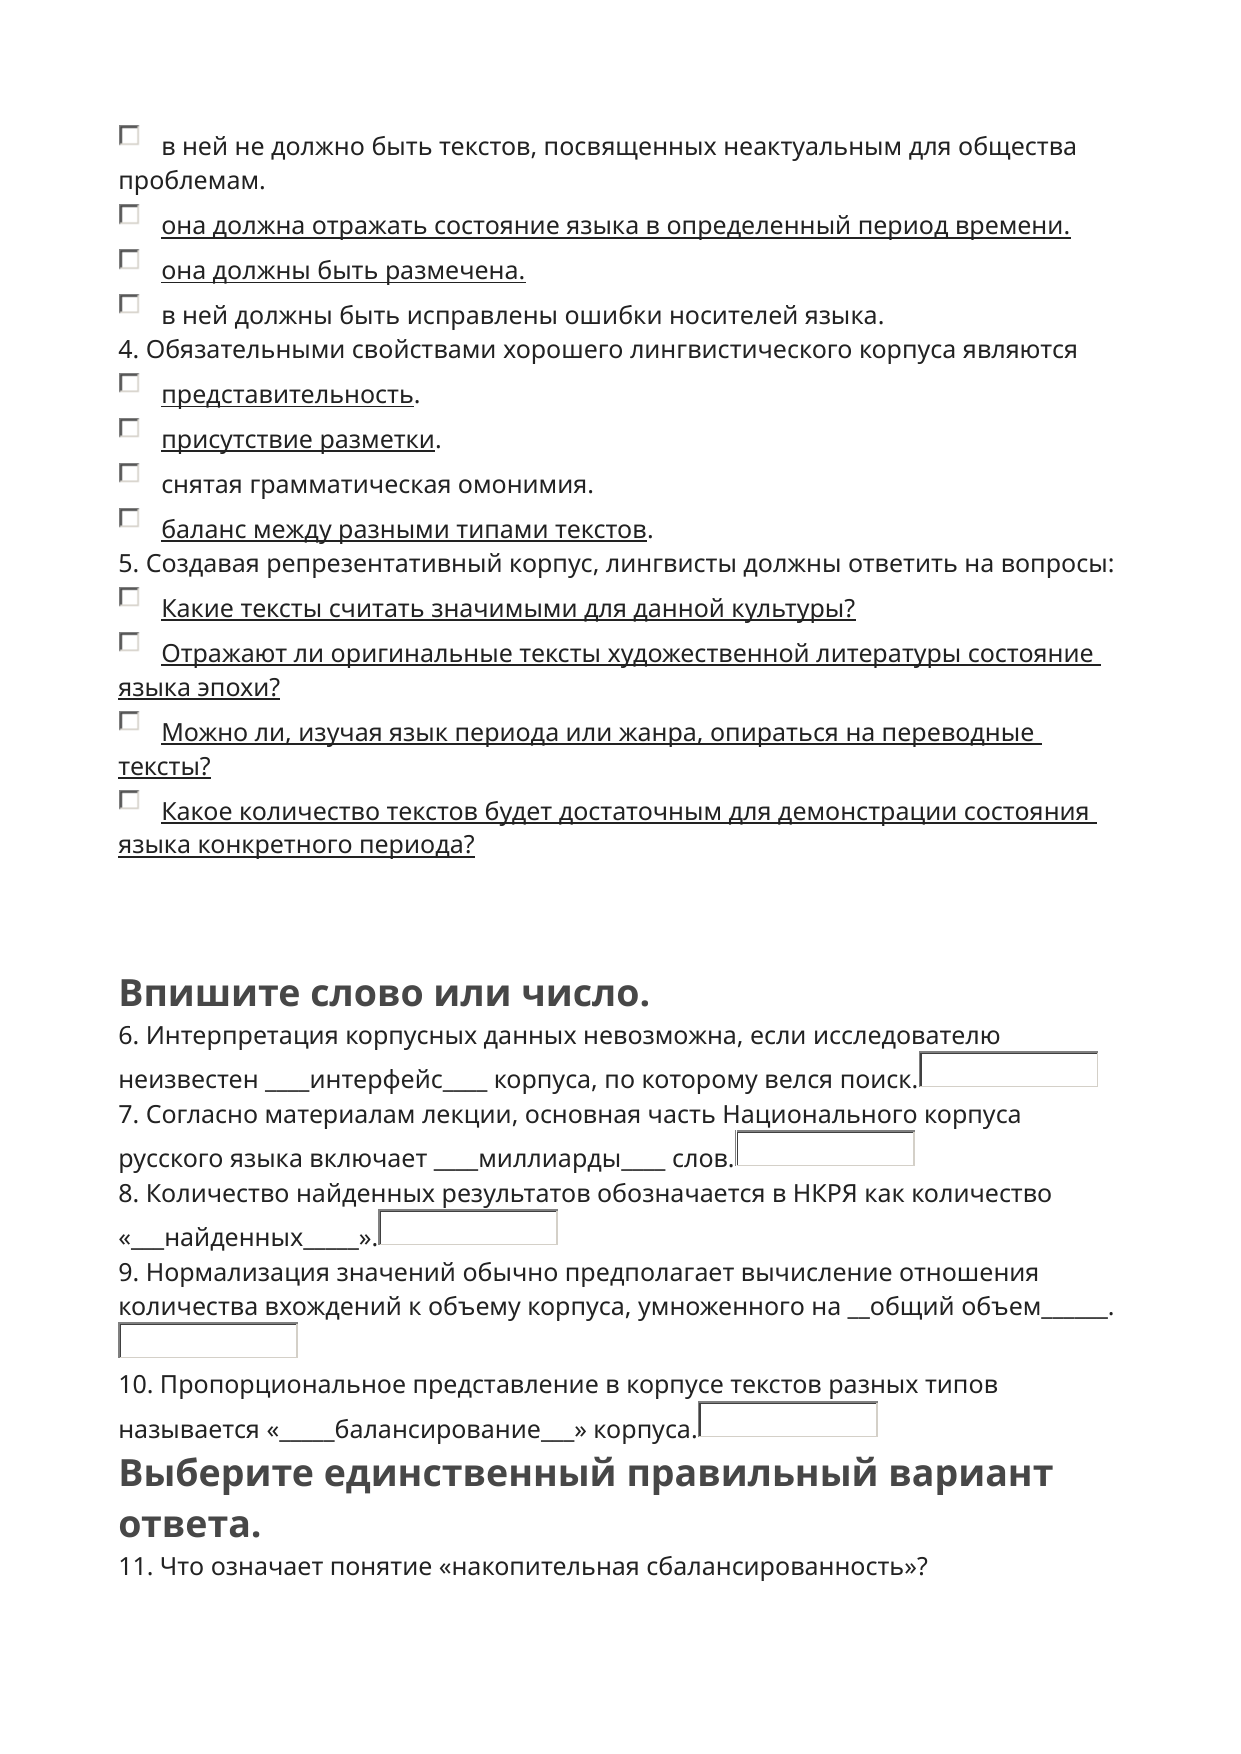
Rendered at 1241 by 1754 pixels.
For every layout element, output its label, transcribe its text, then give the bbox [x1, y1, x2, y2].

text Какие тексты считать значимыми для данной культуры? [118, 579, 1122, 624]
text представительность. [118, 366, 1122, 411]
text баланс между разными типами текстов. [118, 501, 1122, 545]
text она должны быть размечена. [118, 242, 1122, 287]
text 7. Согласно материалам лекции, основная часть Национального корпуса русского языка включает ____миллиарды____ слов. [118, 1096, 1122, 1175]
text в ней должны быть исправлены ошибки носителей языка. [118, 287, 1122, 332]
text Отражают ли оригинальные тексты художественной литературы состояние языка эпохи? [118, 624, 1122, 703]
text она должна отражать состояние языка в определенный период времени. [118, 197, 1122, 242]
text Какое количество текстов будет достаточным для демонстрации состояния языка конкретного периода? [118, 782, 1122, 861]
text Можно ли, изучая язык периода или жанра, опираться на переводные тексты? [118, 703, 1122, 782]
text 6. Интерпретация корпусных данных невозможна, если исследователю неизвестен ____интерфейс____ корпуса, по которому велся поиск. [118, 1017, 1122, 1096]
text снятая грамматическая омонимия. [118, 456, 1122, 501]
text в ней не должно быть текстов, посвященных неактуальным для общества проблемам. [118, 118, 1122, 197]
text 10. Пропорциональное представление в корпусе текстов разных типов называется «_____балансирование___» корпуса. [118, 1367, 1122, 1446]
text 8. Количество найденных результатов обозначается в НКРЯ как количество «___найденных_____». [118, 1175, 1122, 1254]
text 11. Что означает понятие «накопительная сбалансированность»? [118, 1548, 1122, 1582]
text 9. Нормализация значений обычно предполагает вычисление отношения количества вхождений к объему корпуса, умноженного на __общий объем______. [118, 1254, 1122, 1367]
subtitle Впишите слово или число. [118, 966, 1122, 1017]
subtitle Выберите единственный правильный вариант ответа. [118, 1446, 1122, 1548]
text 5. Создавая репрезентативный корпус, лингвисты должны ответить на вопросы: [118, 545, 1122, 579]
text 4. Обязательными свойствами хорошего лингвистического корпуса являются [118, 332, 1122, 366]
text присутствие разметки. [118, 411, 1122, 456]
